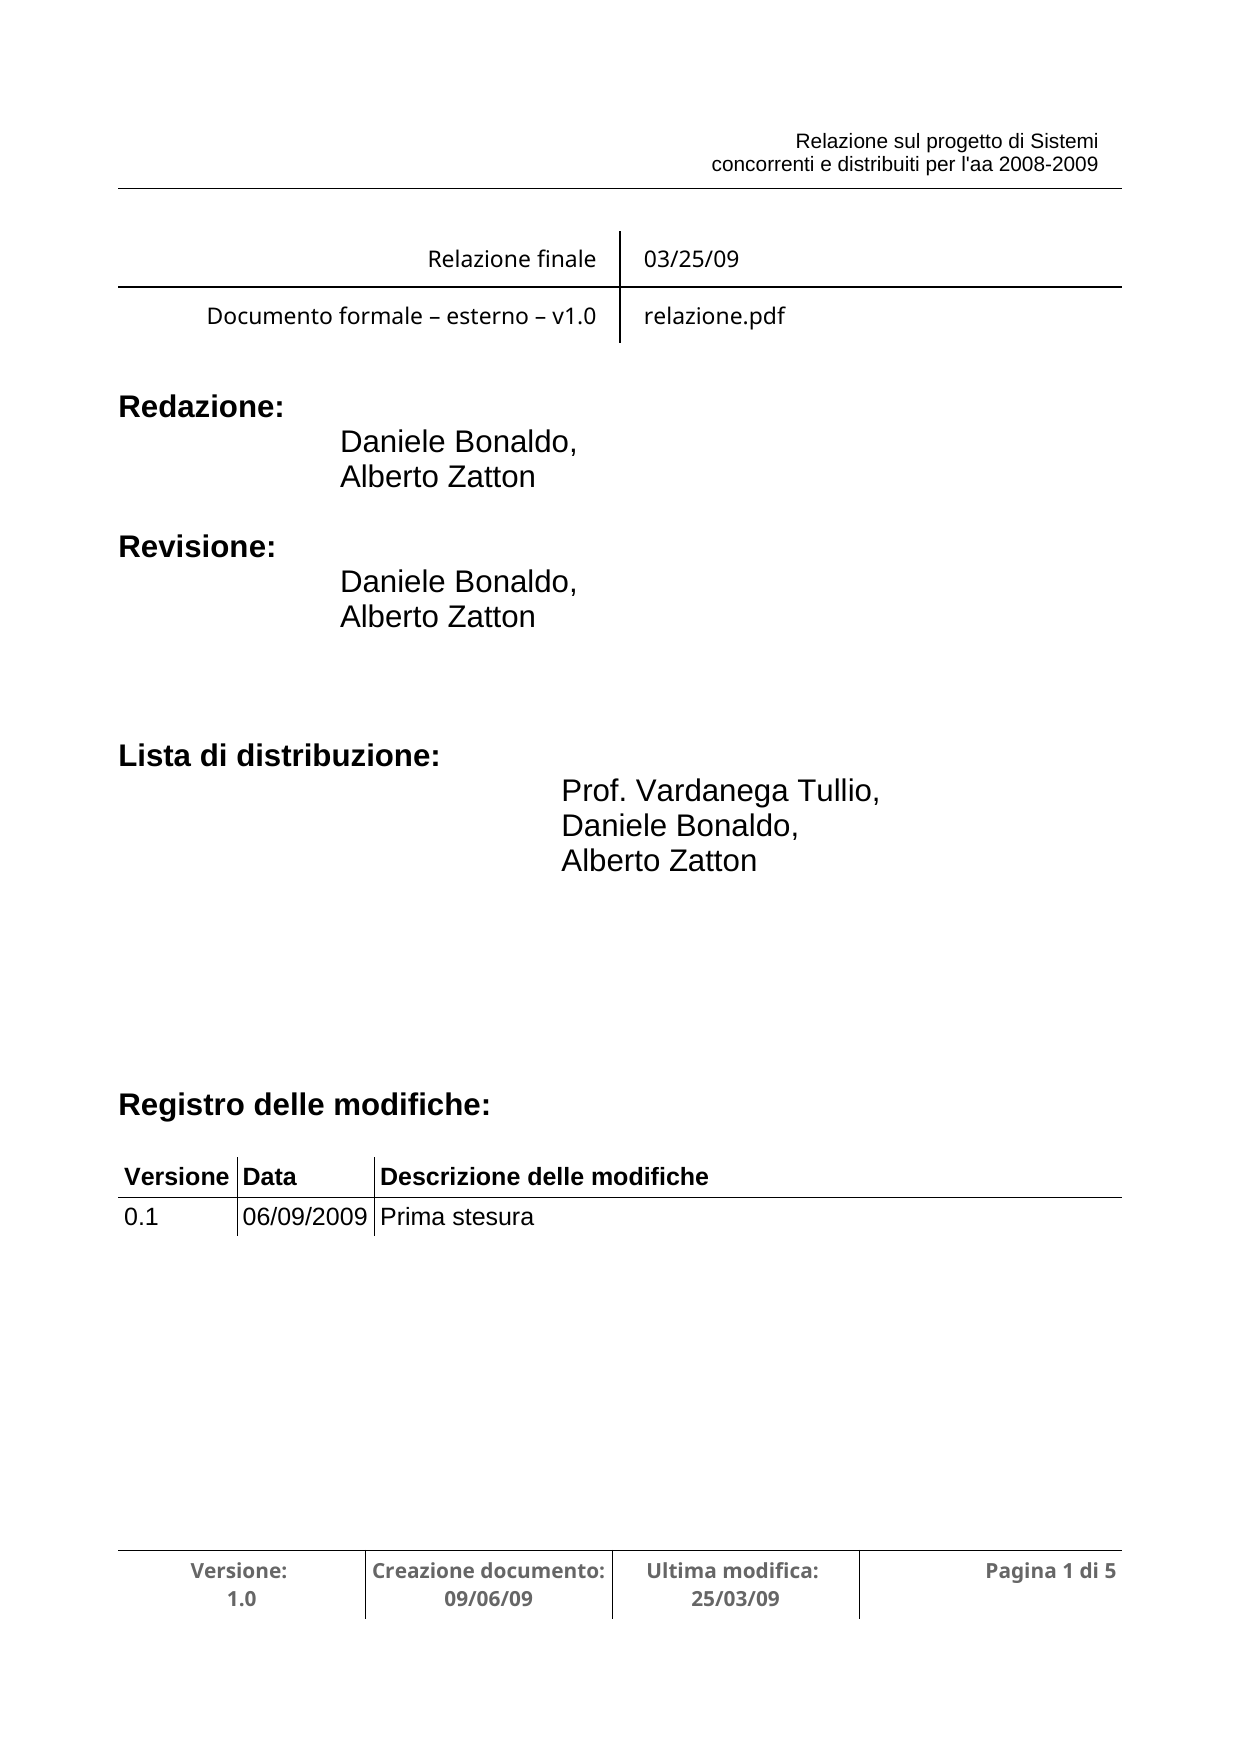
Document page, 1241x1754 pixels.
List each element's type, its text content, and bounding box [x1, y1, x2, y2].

table_header Descrizione delle modifiche [375, 1157, 1122, 1197]
text Lista di distribuzione: [118, 738, 1122, 773]
text Alberto Zatton [118, 843, 1122, 878]
table_cell Prima stesura [375, 1198, 1122, 1236]
text Prof. Vardanega Tullio, [118, 773, 1122, 808]
text Revisione: [118, 529, 1122, 564]
text Registro delle modifiche: [118, 1087, 1122, 1122]
text Alberto Zatton [118, 599, 1122, 634]
table_cell Documento formale – esterno – v1.0 [118, 288, 619, 343]
text Redazione: [118, 389, 1122, 424]
table_cell relazione.pdf [621, 288, 1122, 343]
table_cell 0.1 [118, 1198, 237, 1236]
table_header Data [238, 1157, 374, 1197]
text Daniele Bonaldo, [118, 564, 1122, 599]
table_header Versione [118, 1157, 237, 1197]
table_header Relazione finale [118, 231, 619, 286]
table_header 25/03/09 [621, 231, 1122, 286]
table_cell 09/06/2009 [238, 1198, 374, 1236]
text Daniele Bonaldo, [118, 808, 1122, 843]
text Daniele Bonaldo, [118, 424, 1122, 459]
text Alberto Zatton [118, 459, 1122, 494]
